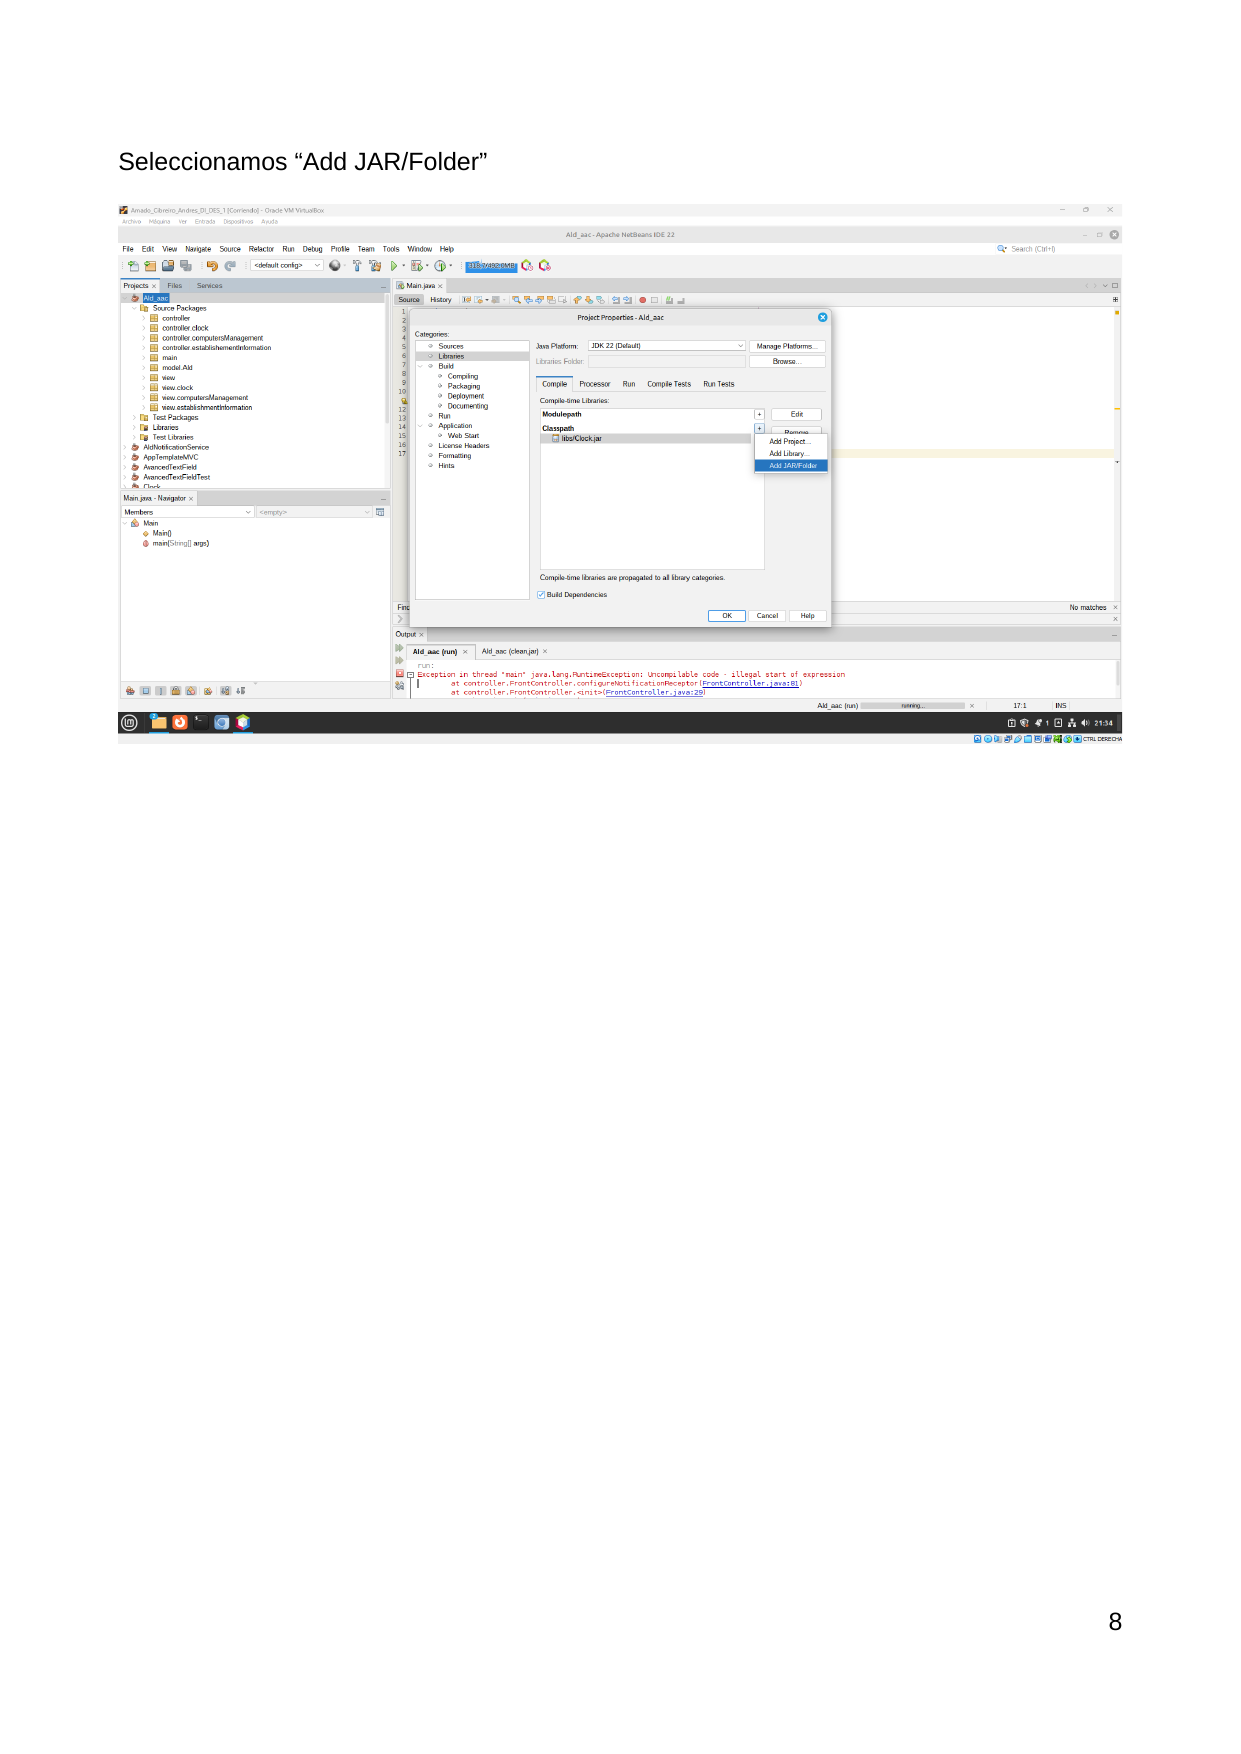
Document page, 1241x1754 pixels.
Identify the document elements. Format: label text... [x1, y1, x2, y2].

picture [118, 204, 1123, 744]
text Seleccionamos “Add JAR/Folder” [118, 147, 1122, 176]
